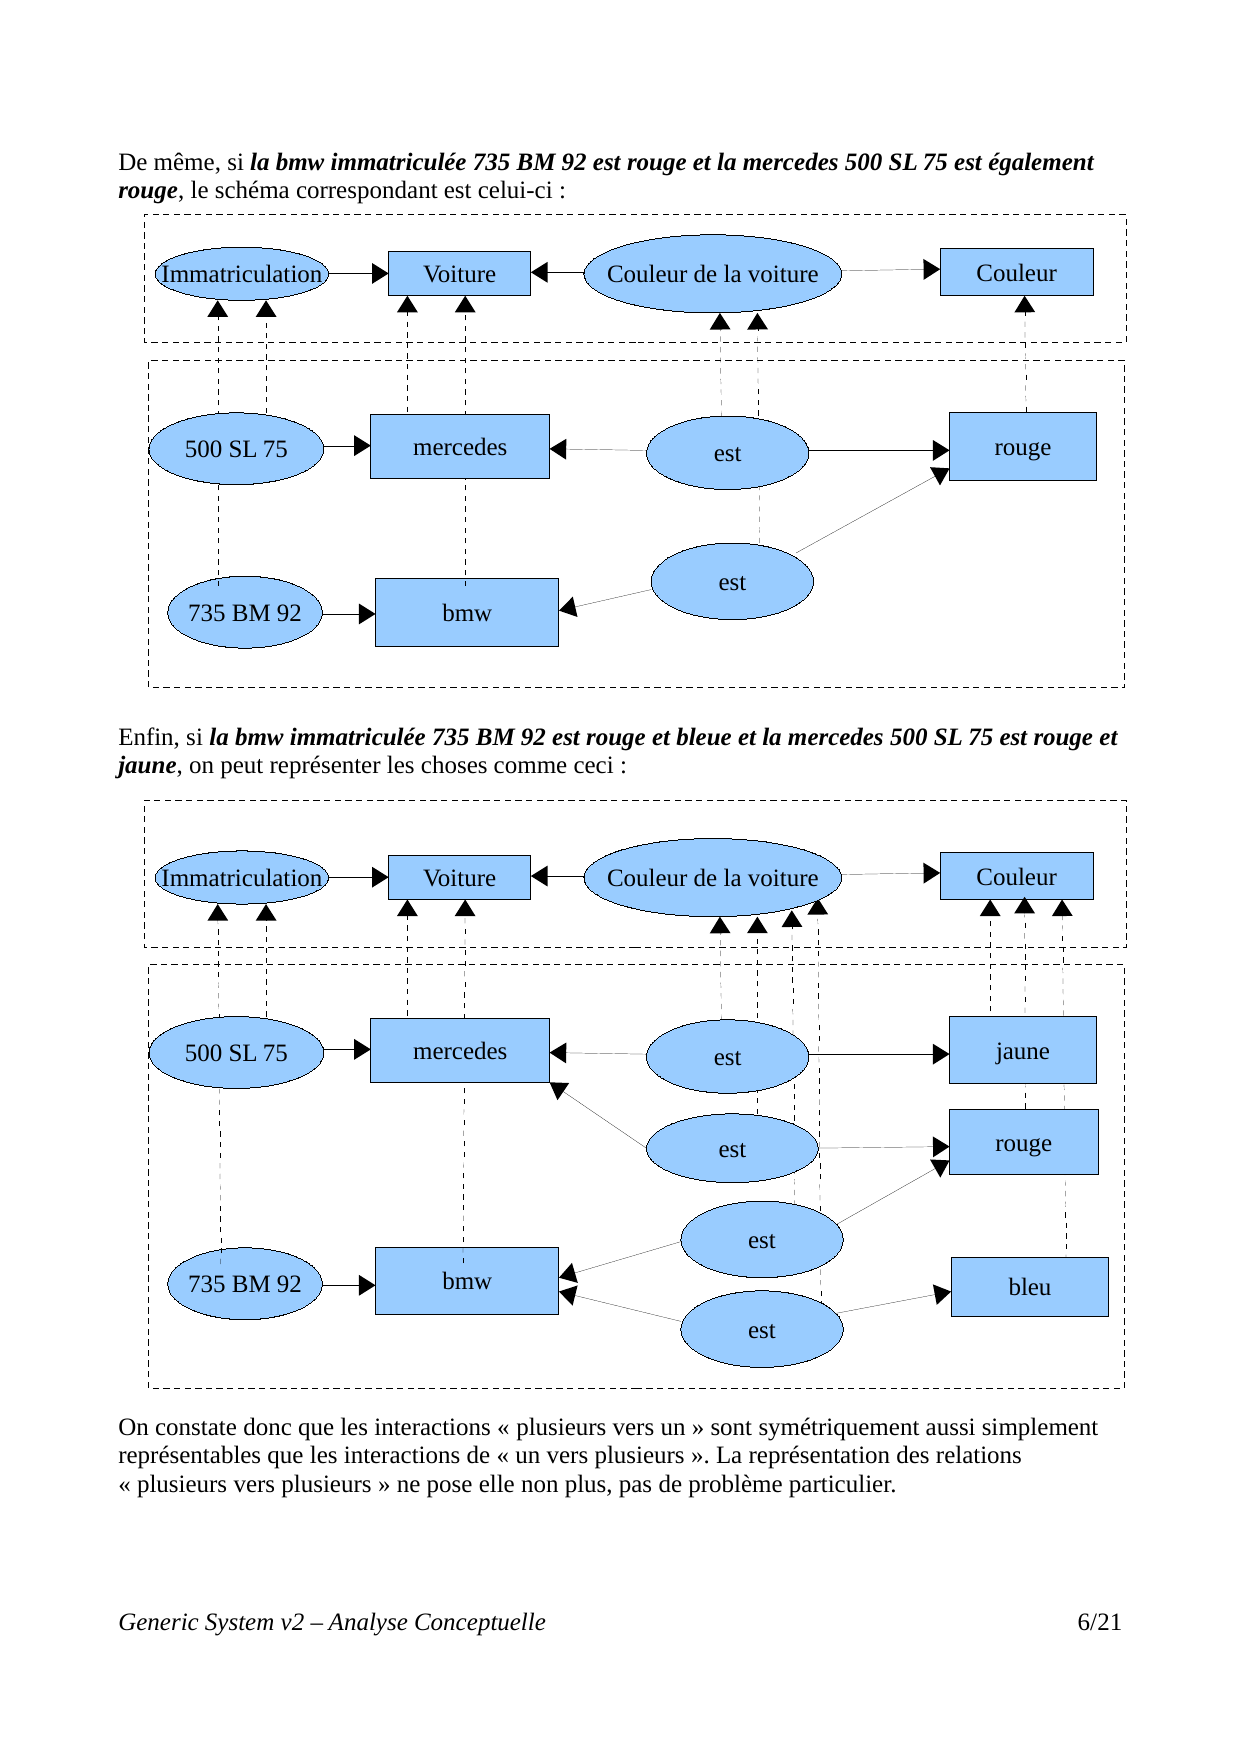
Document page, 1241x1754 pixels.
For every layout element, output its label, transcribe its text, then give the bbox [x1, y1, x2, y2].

text De même, si la bmw immatriculée 735 BM 92 est rouge et la mercedes 500 SL 75 est également rouge, le schéma correspondant est celui-ci : [118, 147, 1122, 204]
text Enfin, si la bmw immatriculée 735 BM 92 est rouge et bleue et la mercedes 500 SL 75 est rouge et jaune, on peut représenter les choses comme ceci : [118, 722, 1122, 779]
text On constate donc que les interactions « plusieurs vers un » sont symétriquement aussi simplement représentables que les interactions de « un vers plusieurs ». La représentation des relations « plusieurs vers plusieurs » ne pose elle non plus, pas de problème particulier. [118, 1412, 1122, 1498]
